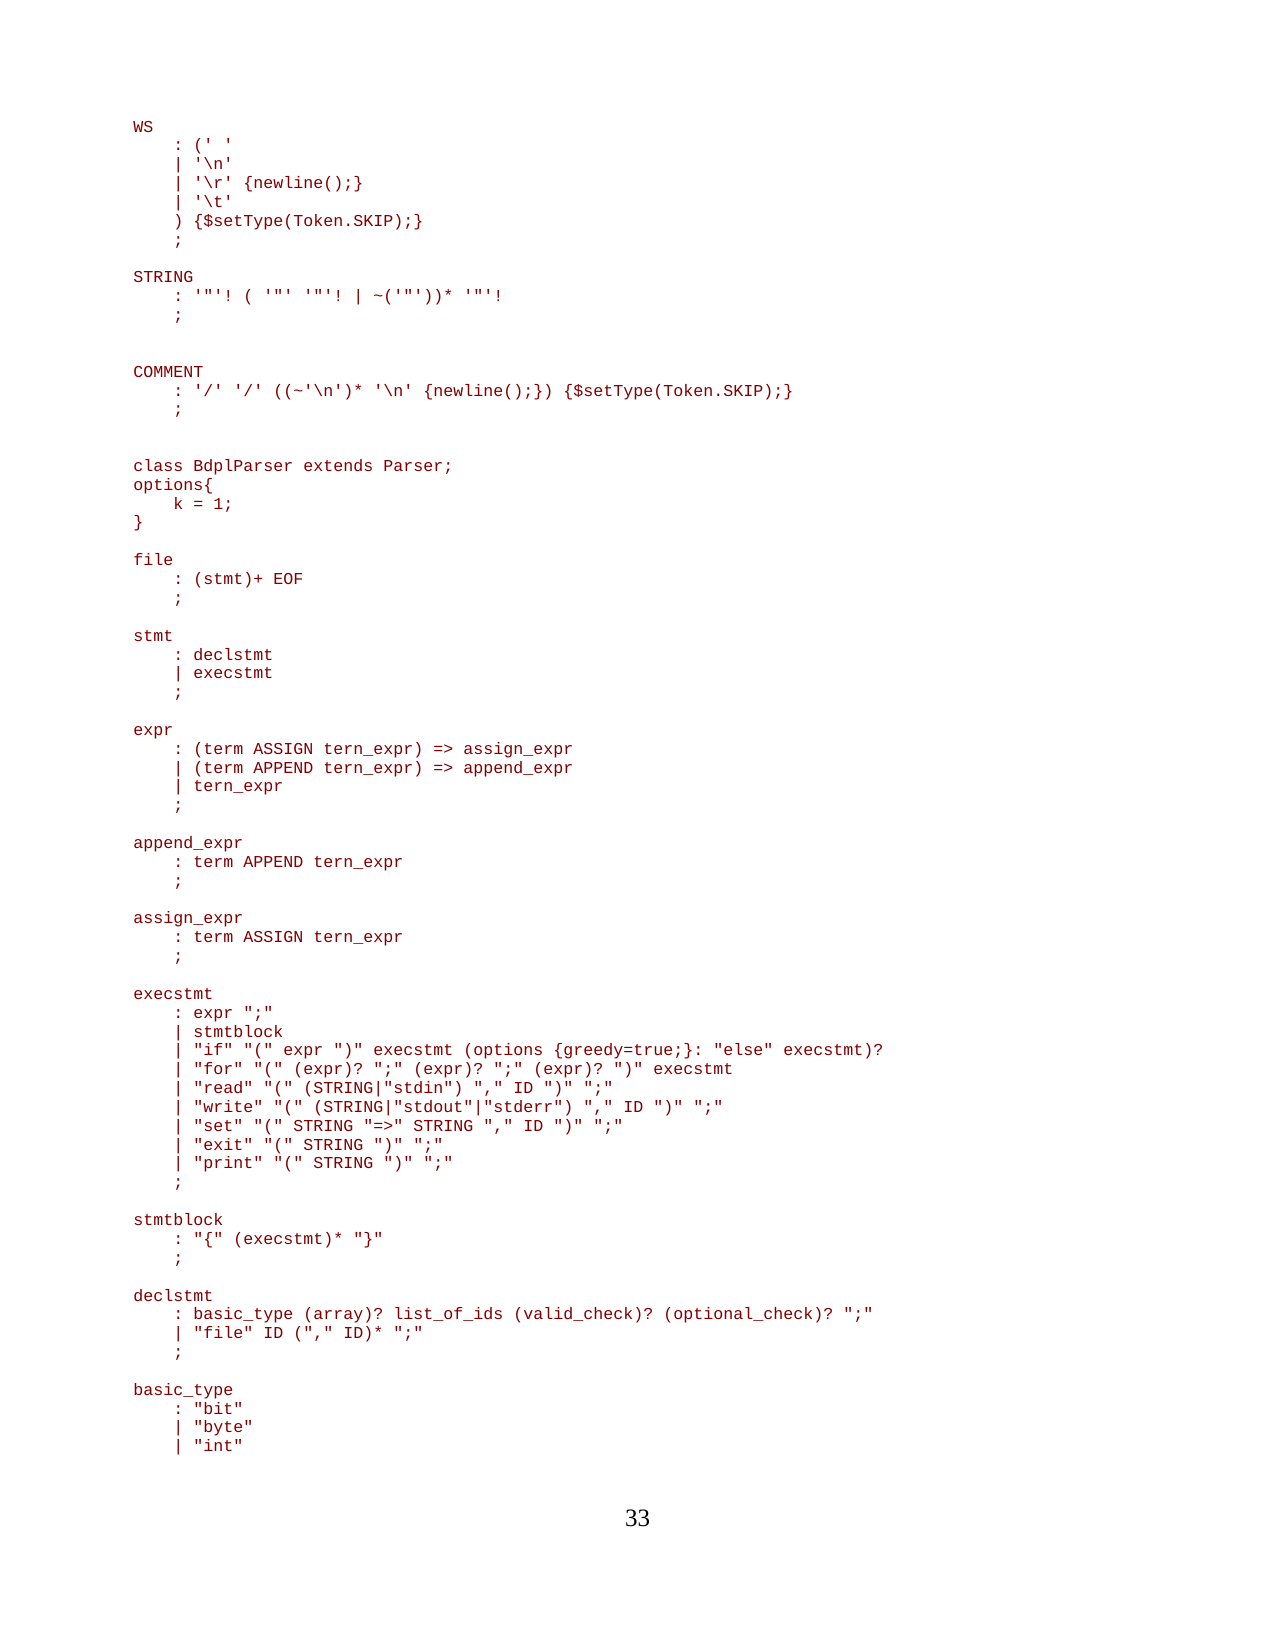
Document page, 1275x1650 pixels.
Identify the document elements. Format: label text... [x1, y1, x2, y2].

text ; [133, 1249, 1157, 1268]
text ; [133, 797, 1157, 816]
text | '\r' {newline();} [133, 175, 1157, 193]
text ) {$setType(Token.SKIP);} [133, 212, 1157, 231]
text execstmt [133, 985, 1157, 1004]
text : "{" (execstmt)* "}" [133, 1231, 1157, 1249]
text | '\n' [133, 156, 1157, 175]
text : '"'! ( '"' '"'! | ~('"'))* '"'! [133, 288, 1157, 307]
text file [133, 552, 1157, 571]
text assign_expr [133, 910, 1157, 929]
text ; [133, 872, 1157, 891]
text WS [133, 118, 1157, 137]
text } [133, 514, 1157, 533]
text | "file" ID ("," ID)* ";" [133, 1325, 1157, 1344]
text expr [133, 721, 1157, 740]
text | "print" "(" STRING ")" ";" [133, 1155, 1157, 1174]
text declstmt [133, 1287, 1157, 1306]
text : (' ' [133, 137, 1157, 156]
text : '/' '/' ((~'\n')* '\n' {newline();}) {$setType(Token.SKIP);} [133, 382, 1157, 401]
text STRING [133, 269, 1157, 288]
text options{ [133, 476, 1157, 495]
text ; [133, 1344, 1157, 1362]
text ; [133, 231, 1157, 250]
text : expr ";" [133, 1004, 1157, 1023]
text ; [133, 1174, 1157, 1193]
text | "set" "(" STRING "=>" STRING "," ID ")" ";" [133, 1117, 1157, 1136]
text class BdplParser extends Parser; [133, 457, 1157, 476]
text ; [133, 589, 1157, 608]
text : (term ASSIGN tern_expr) => assign_expr [133, 740, 1157, 759]
text basic_type [133, 1381, 1157, 1400]
text | stmtblock [133, 1023, 1157, 1042]
text | "byte" [133, 1419, 1157, 1438]
text : (stmt)+ EOF [133, 571, 1157, 589]
text : term ASSIGN tern_expr [133, 929, 1157, 948]
text | (term APPEND tern_expr) => append_expr [133, 759, 1157, 778]
text append_expr [133, 834, 1157, 853]
text ; [133, 948, 1157, 967]
text | tern_expr [133, 778, 1157, 797]
text stmt [133, 627, 1157, 646]
text : "bit" [133, 1400, 1157, 1419]
text : term APPEND tern_expr [133, 853, 1157, 872]
text : basic_type (array)? list_of_ids (valid_check)? (optional_check)? ";" [133, 1306, 1157, 1325]
text | "write" "(" (STRING|"stdout"|"stderr") "," ID ")" ";" [133, 1098, 1157, 1117]
text | "exit" "(" STRING ")" ";" [133, 1136, 1157, 1155]
text : declstmt [133, 646, 1157, 665]
text COMMENT [133, 363, 1157, 382]
text ; [133, 401, 1157, 420]
text | "read" "(" (STRING|"stdin") "," ID ")" ";" [133, 1080, 1157, 1098]
text ; [133, 684, 1157, 703]
text k = 1; [133, 495, 1157, 514]
text stmtblock [133, 1212, 1157, 1231]
text ; [133, 307, 1157, 326]
text | "if" "(" expr ")" execstmt (options {greedy=true;}: "else" execstmt)? [133, 1042, 1157, 1061]
text | "int" [133, 1438, 1157, 1457]
text | "for" "(" (expr)? ";" (expr)? ";" (expr)? ")" execstmt [133, 1061, 1157, 1080]
text | '\t' [133, 193, 1157, 212]
text | execstmt [133, 665, 1157, 684]
